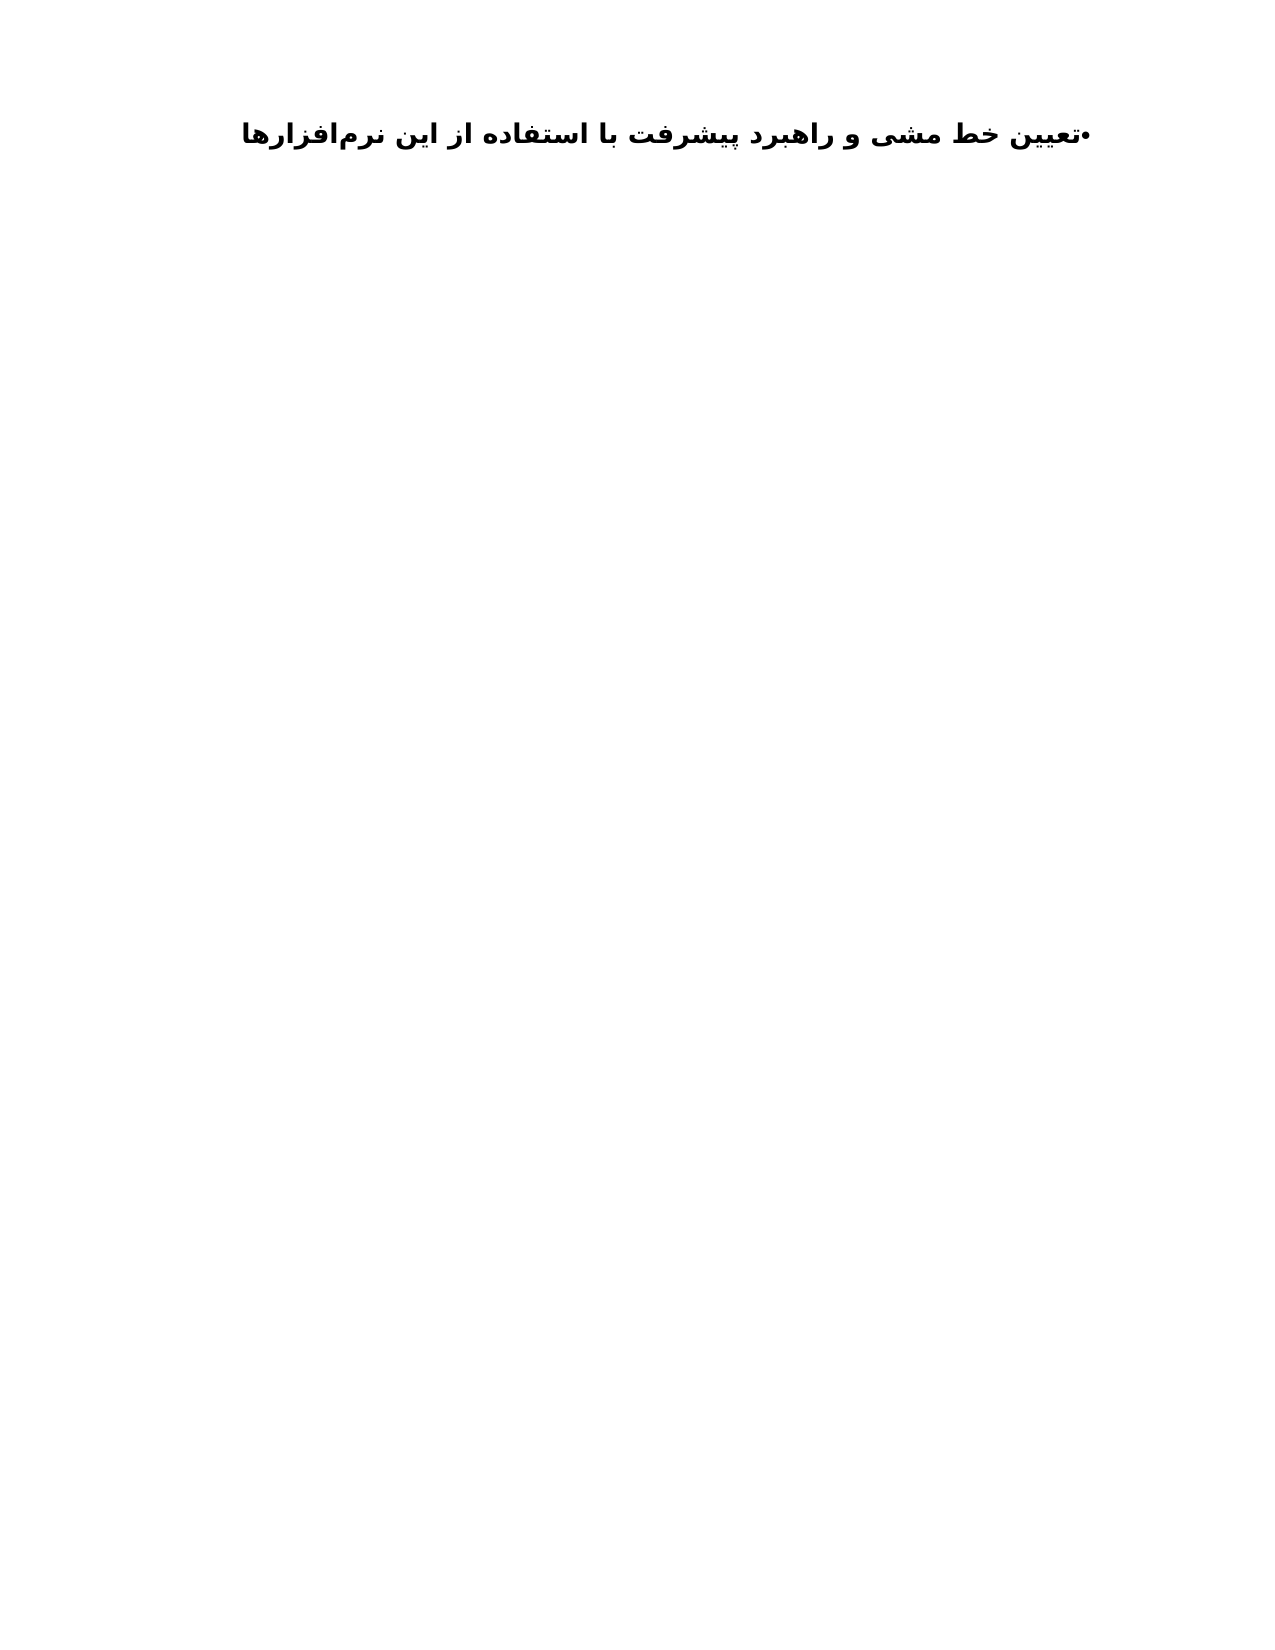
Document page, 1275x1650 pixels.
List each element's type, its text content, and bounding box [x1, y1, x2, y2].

list تعیین خط مشی و راهبرد پیشرفت با استفاده از این نرم‌افزارها [118, 118, 1119, 150]
